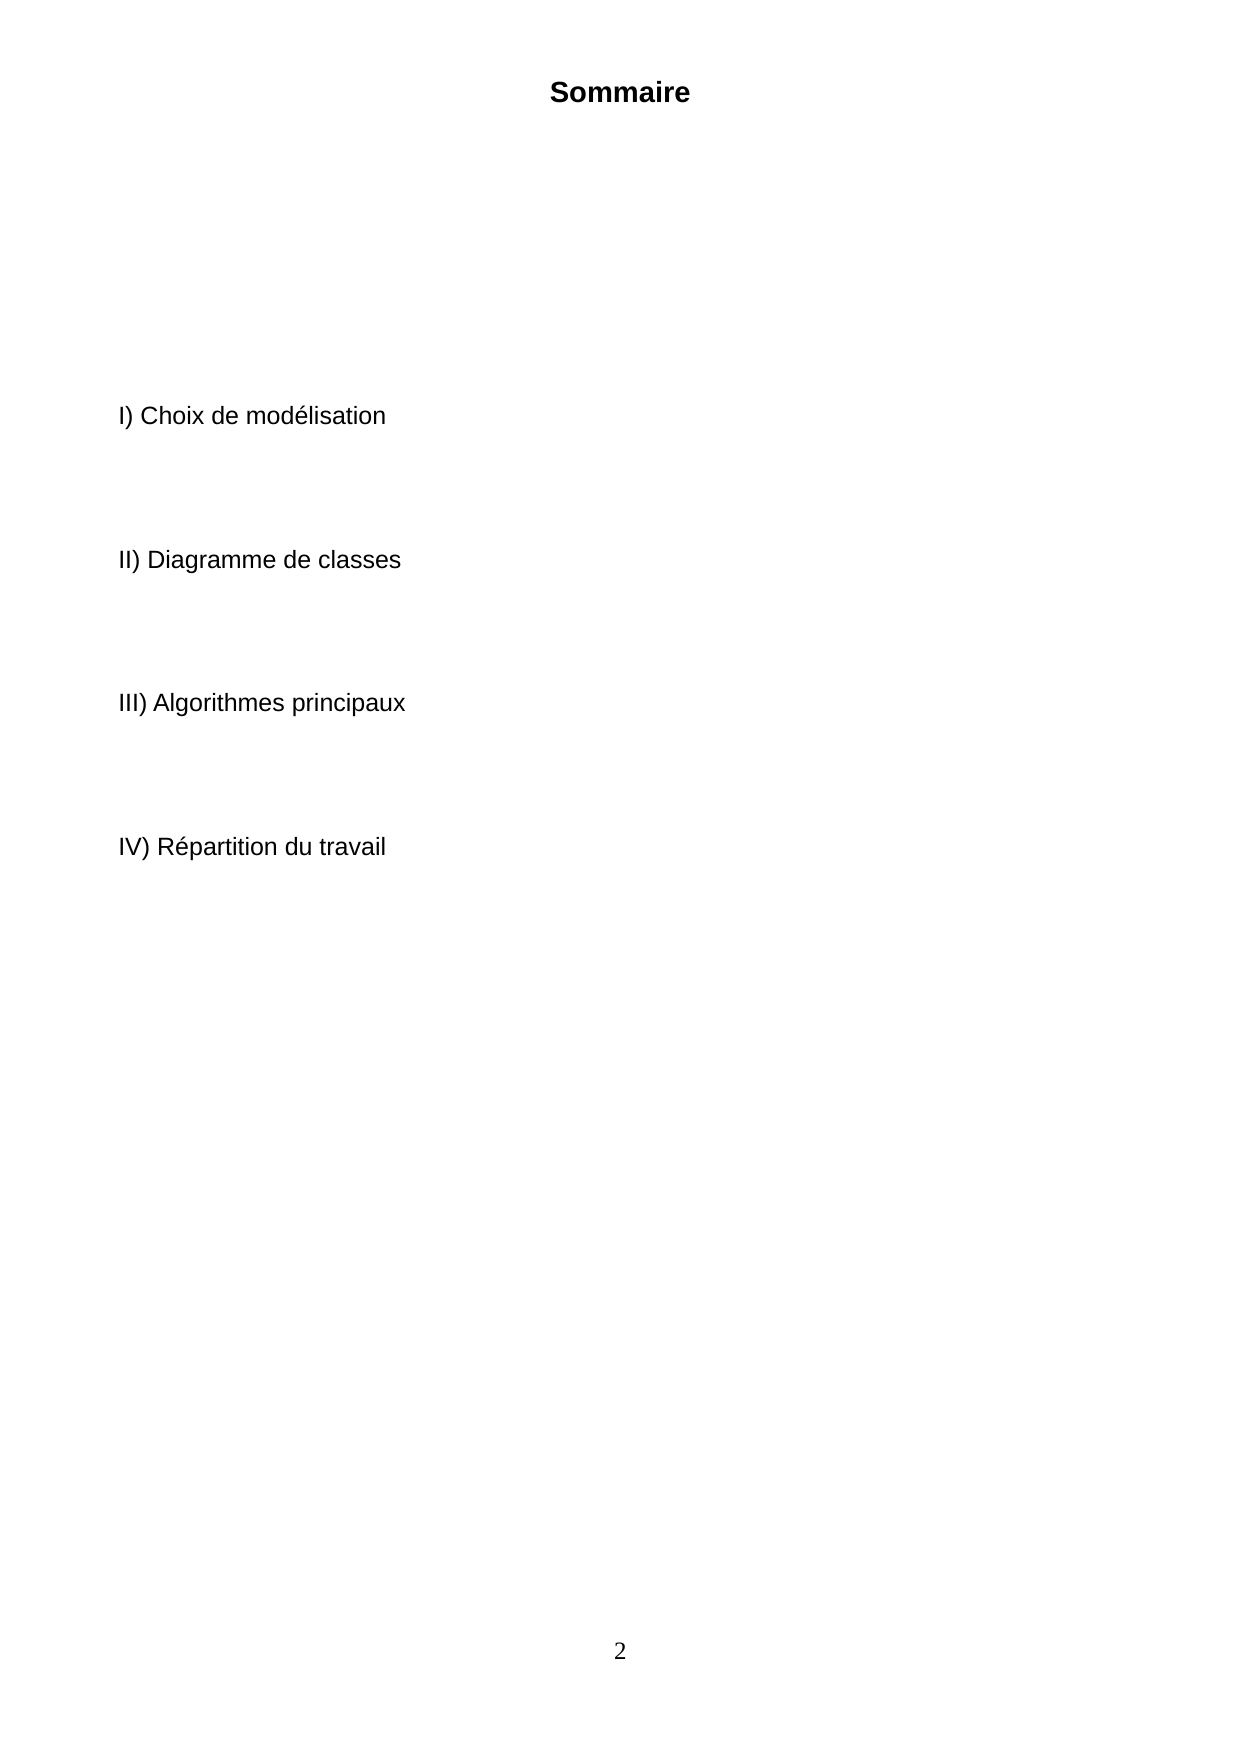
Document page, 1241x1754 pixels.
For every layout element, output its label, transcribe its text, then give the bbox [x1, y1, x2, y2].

text III) Algorithmes principaux [118, 688, 1122, 717]
text IV) Répartition du travail [118, 832, 1122, 861]
text Sommaire [118, 75, 1122, 108]
text I) Choix de modélisation [118, 401, 1122, 429]
text II) Diagramme de classes [118, 544, 1122, 573]
